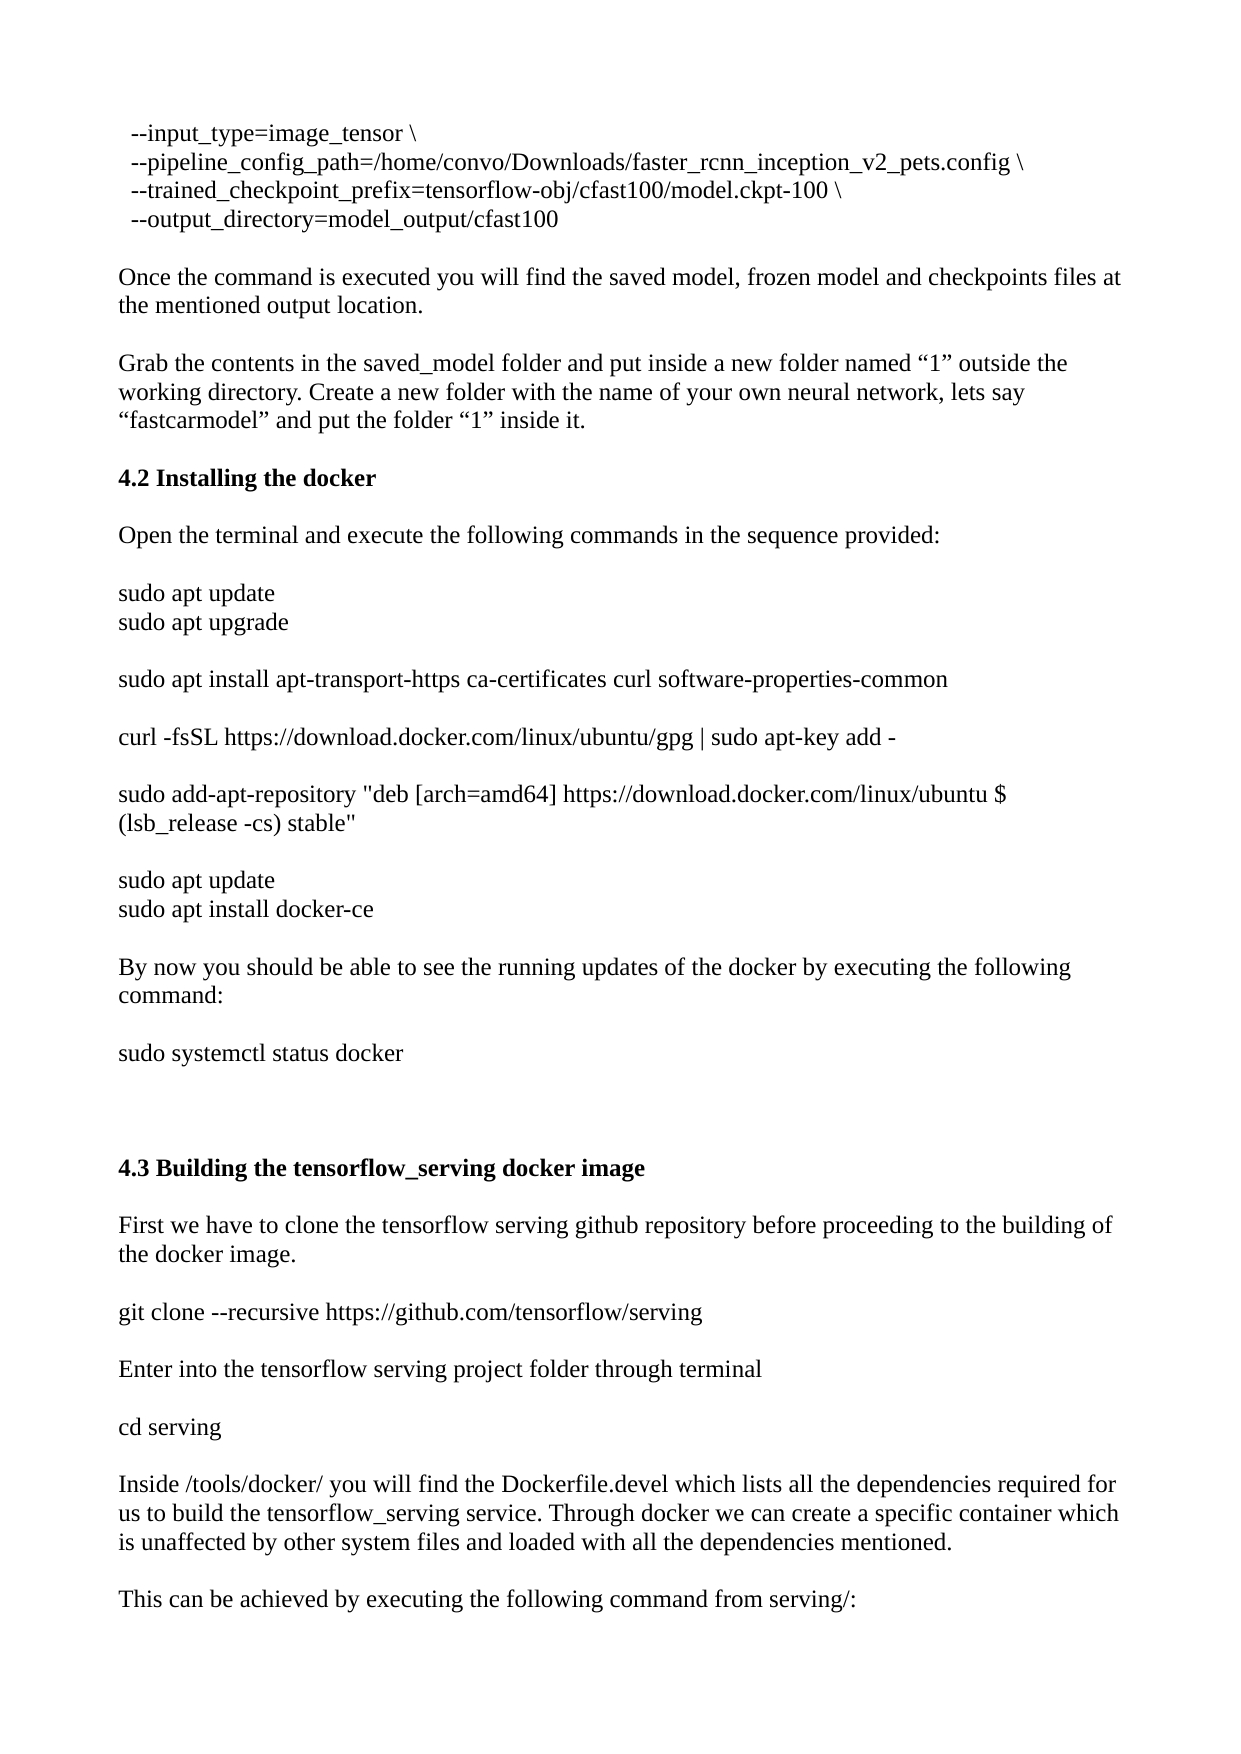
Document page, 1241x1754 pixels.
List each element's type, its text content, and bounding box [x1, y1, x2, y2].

text sudo apt install docker-ce [118, 894, 1122, 923]
text Inside /tools/docker/ you will find the Dockerfile.devel which lists all the dependencies required for us to build the tensorflow_serving service. Through docker we can create a specific container which is unaffected by other system files and loaded with all the dependencies mentioned. [118, 1469, 1122, 1556]
text sudo systemctl status docker [118, 1038, 1122, 1067]
text sudo apt update [118, 866, 1122, 894]
text --trained_checkpoint_prefix=tensorflow-obj/cfast100/model.ckpt-100 \ [118, 176, 1122, 204]
text This can be achieved by executing the following command from serving/: [118, 1584, 1122, 1613]
text --output_directory=model_output/cfast100 [118, 204, 1122, 233]
text By now you should be able to see the running updates of the docker by executing the following command: [118, 952, 1122, 1009]
text First we have to clone the tensorflow serving github repository before proceeding to the building of the docker image. [118, 1211, 1122, 1268]
text 4.2 Installing the docker [118, 463, 1122, 492]
text Grab the contents in the saved_model folder and put inside a new folder named “1” outside the working directory. Create a new folder with the name of your own neural network, lets say “fastcarmodel” and put the folder “1” inside it. [118, 348, 1122, 434]
text Once the command is executed you will find the saved model, frozen model and checkpoints files at the mentioned output location. [118, 262, 1122, 319]
text sudo apt update [118, 578, 1122, 607]
text git clone --recursive https://github.com/tensorflow/serving [118, 1297, 1122, 1326]
text sudo add-apt-repository "deb [arch=amd64] https://download.docker.com/linux/ubuntu $(lsb_release -cs) stable" [118, 779, 1122, 837]
text 4.3 Building the tensorflow_serving docker image [118, 1153, 1122, 1182]
text sudo apt upgrade [118, 607, 1122, 636]
text --input_type=image_tensor \ [118, 118, 1122, 147]
text curl -fsSL https://download.docker.com/linux/ubuntu/gpg | sudo apt-key add - [118, 722, 1122, 751]
text Open the terminal and execute the following commands in the sequence provided: [118, 521, 1122, 549]
text --pipeline_config_path=/home/convo/Downloads/faster_rcnn_inception_v2_pets.config \ [118, 147, 1122, 176]
text cd serving [118, 1412, 1122, 1441]
text sudo apt install apt-transport-https ca-certificates curl software-properties-common [118, 664, 1122, 693]
text Enter into the tensorflow serving project folder through terminal [118, 1354, 1122, 1383]
